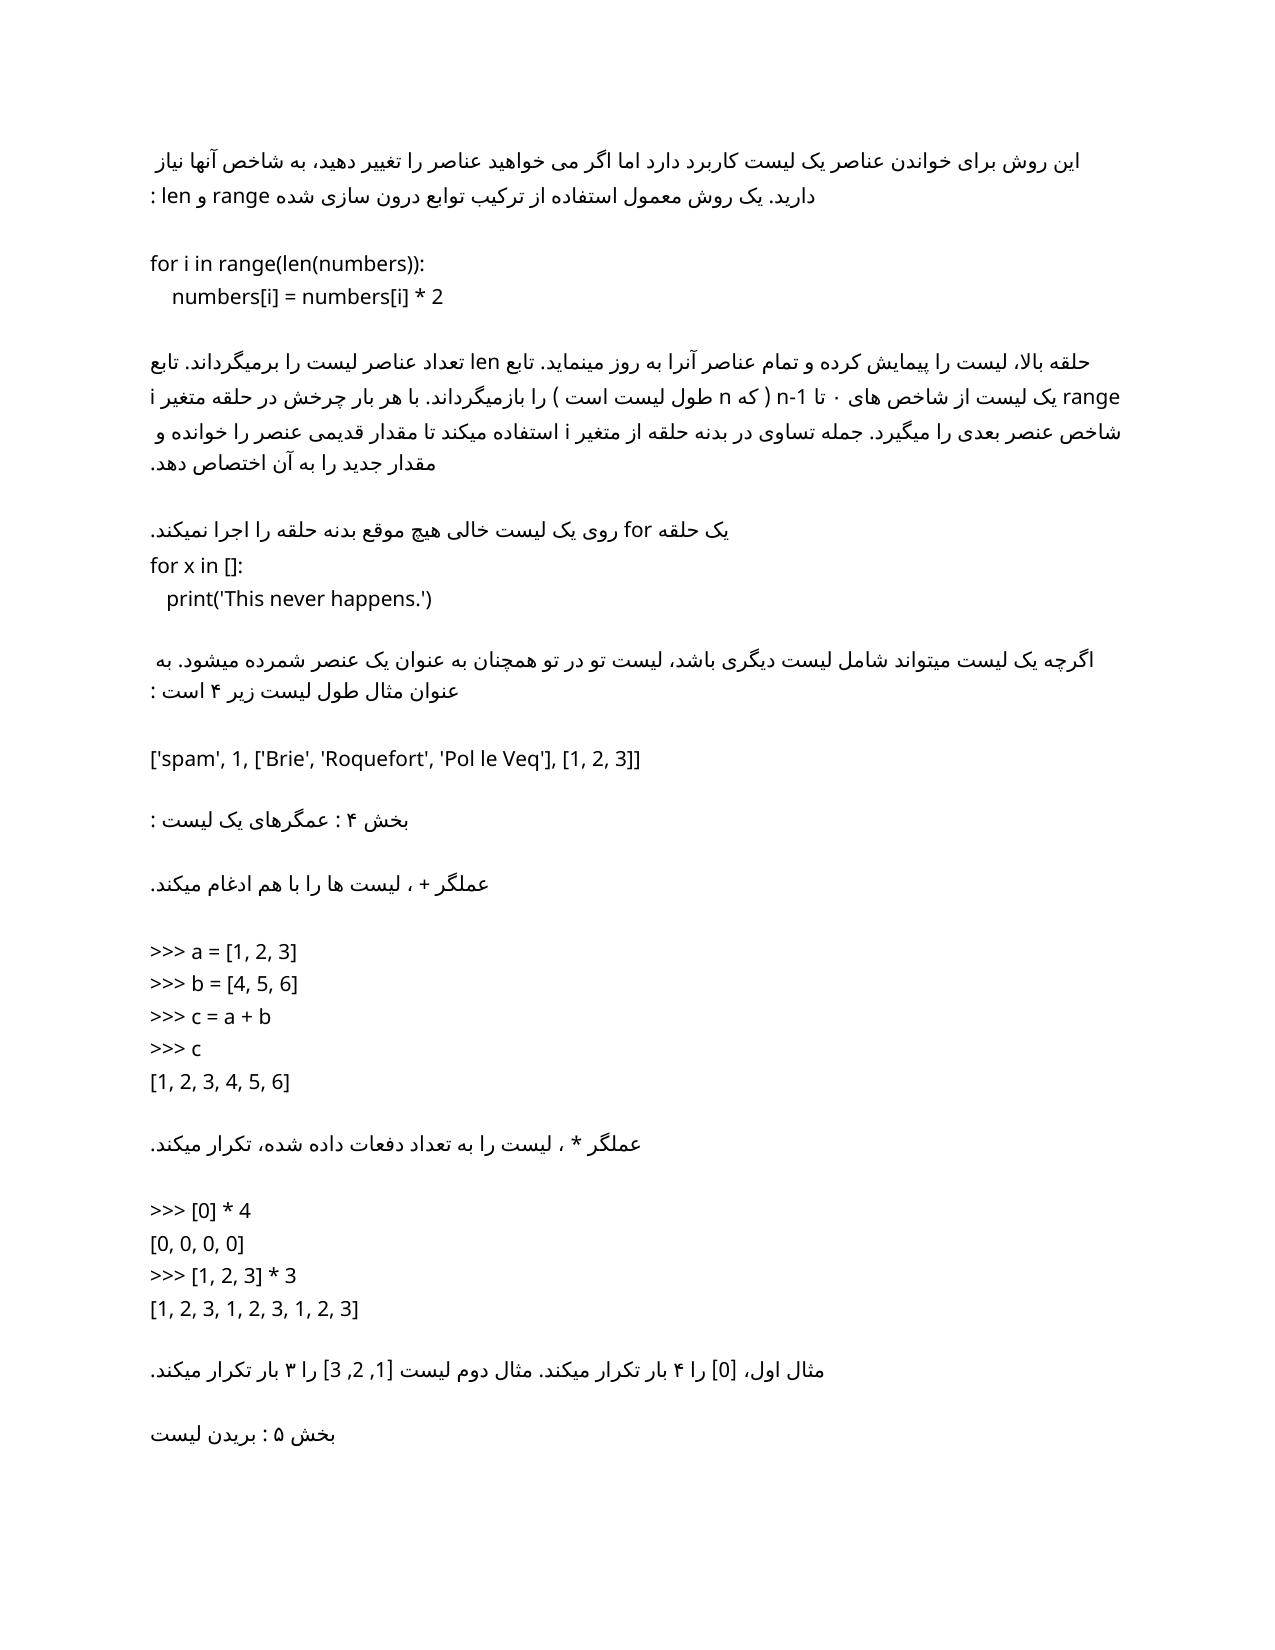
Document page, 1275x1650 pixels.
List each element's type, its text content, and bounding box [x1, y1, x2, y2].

text بخش ۵ : بریدن لیست [150, 1423, 1125, 1450]
text بخش ۴ : عمگرهای یک لیست : [150, 809, 1125, 836]
text اگرچه یک لیست میتواند شامل لیست دیگری باشد، لیست تو در تو همچنان به عنوان یک عنصر شمرده میشود. به عنوان مثال طول لیست زیر ۴ است : [150, 649, 1125, 707]
text >>> a = [1, 2, 3] >>> b = [4, 5, 6] >>> c = a + b >>> c [150, 937, 1125, 1063]
text حلقه بالا، لیست را پیمایش کرده و تمام عناصر آنرا به روز مینماید. تابع len تعداد عناصر لیست را برمیگرداند. تابع range یک لیست از شاخص های ۰ تا n-1 ( که n طول لیست است ) را بازمیگرداند. با هر بار چرخش در حلقه متغیر i شاخص عنصر بعدی را میگیرد. جمله تساوی در بدنه حلقه از متغیر i استفاده میکند تا مقدار قدیمی عنصر را خوانده و مقدار جدید را به آن اختصاص دهد. [150, 347, 1125, 479]
text این روش برای خواندن عناصر یک لیست کاربرد دارد اما اگر می خواهید عناصر را تغییر دهید، به شاخص آنها نیاز دارید. یک روش معمول استفاده از ترکیب توابع درون سازی شده range و len : [150, 150, 1125, 212]
text [1, 2, 3, 4, 5, 6] [150, 1067, 1125, 1096]
text عملگر + ، لیست ها را با هم ادغام میکند. [150, 873, 1125, 900]
text print('This never happens.') [150, 584, 1125, 612]
text >>> [0] * 4 [0, 0, 0, 0] >>> [1, 2, 3] * 3 [1, 2, 3, 1, 2, 3, 1, 2, 3] [150, 1196, 1125, 1322]
text مثال اول، [0] را ۴ بار تکرار میکند. مثال دوم لیست [1, 2, 3] را ۳ بار تکرار میکند. [150, 1359, 1125, 1386]
text یک حلقه for روی یک لیست خالی هیچ موقع بدنه حلقه را اجرا نمیکند. [150, 516, 1125, 546]
text for x in []: [150, 551, 1125, 579]
text for i in range(len(numbers)): numbers[i] = numbers[i] * 2 [150, 249, 1125, 310]
text ['spam', 1, ['Brie', 'Roquefort', 'Pol le Veq'], [1, 2, 3]] [150, 744, 1125, 772]
text عملگر * ، لیست را به تعداد دفعات داده شده، تکرار میکند. [150, 1132, 1125, 1159]
